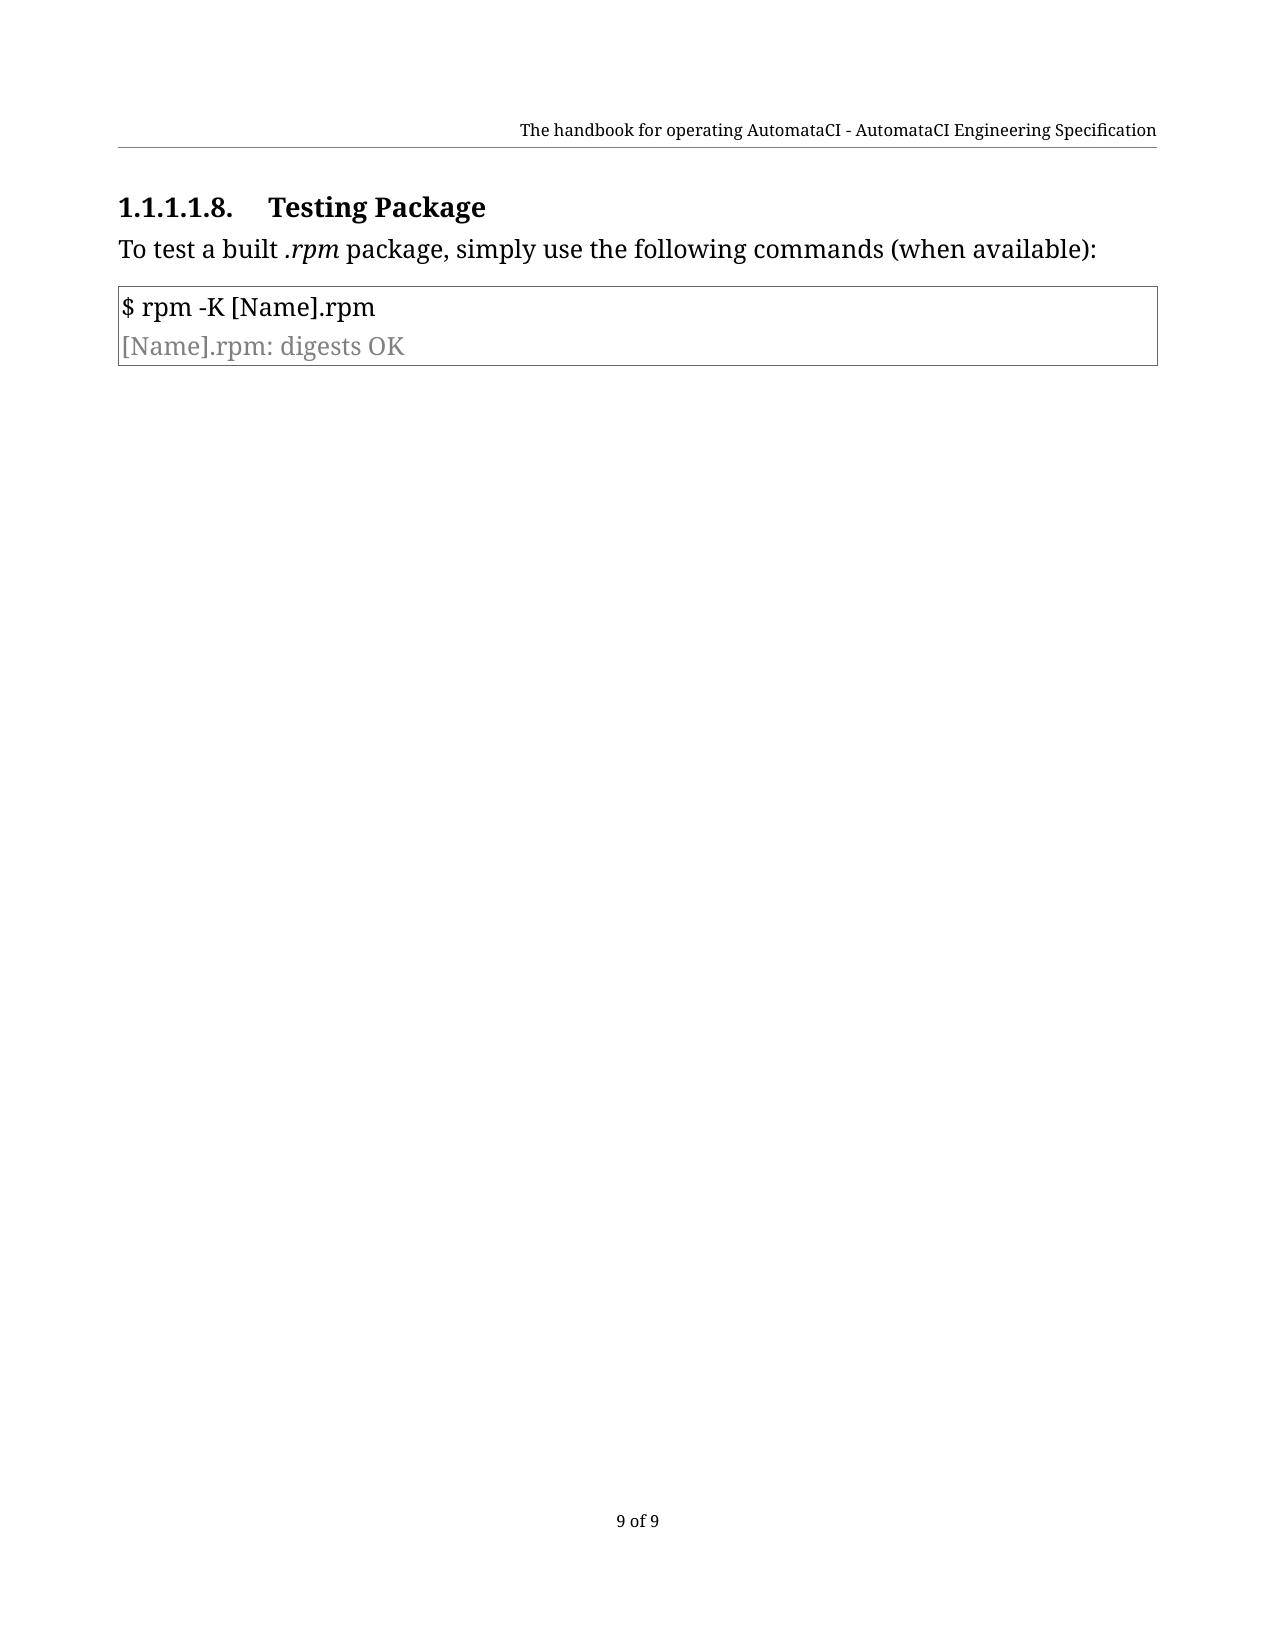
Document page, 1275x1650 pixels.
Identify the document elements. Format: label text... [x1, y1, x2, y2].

text [Name].rpm: digests OK [119, 325, 1157, 365]
subtitle Testing Package [118, 189, 1157, 226]
text To test a built .rpm package, simply use the following commands (when available): [118, 232, 1157, 266]
text $ rpm -K [Name].rpm [119, 287, 1157, 323]
